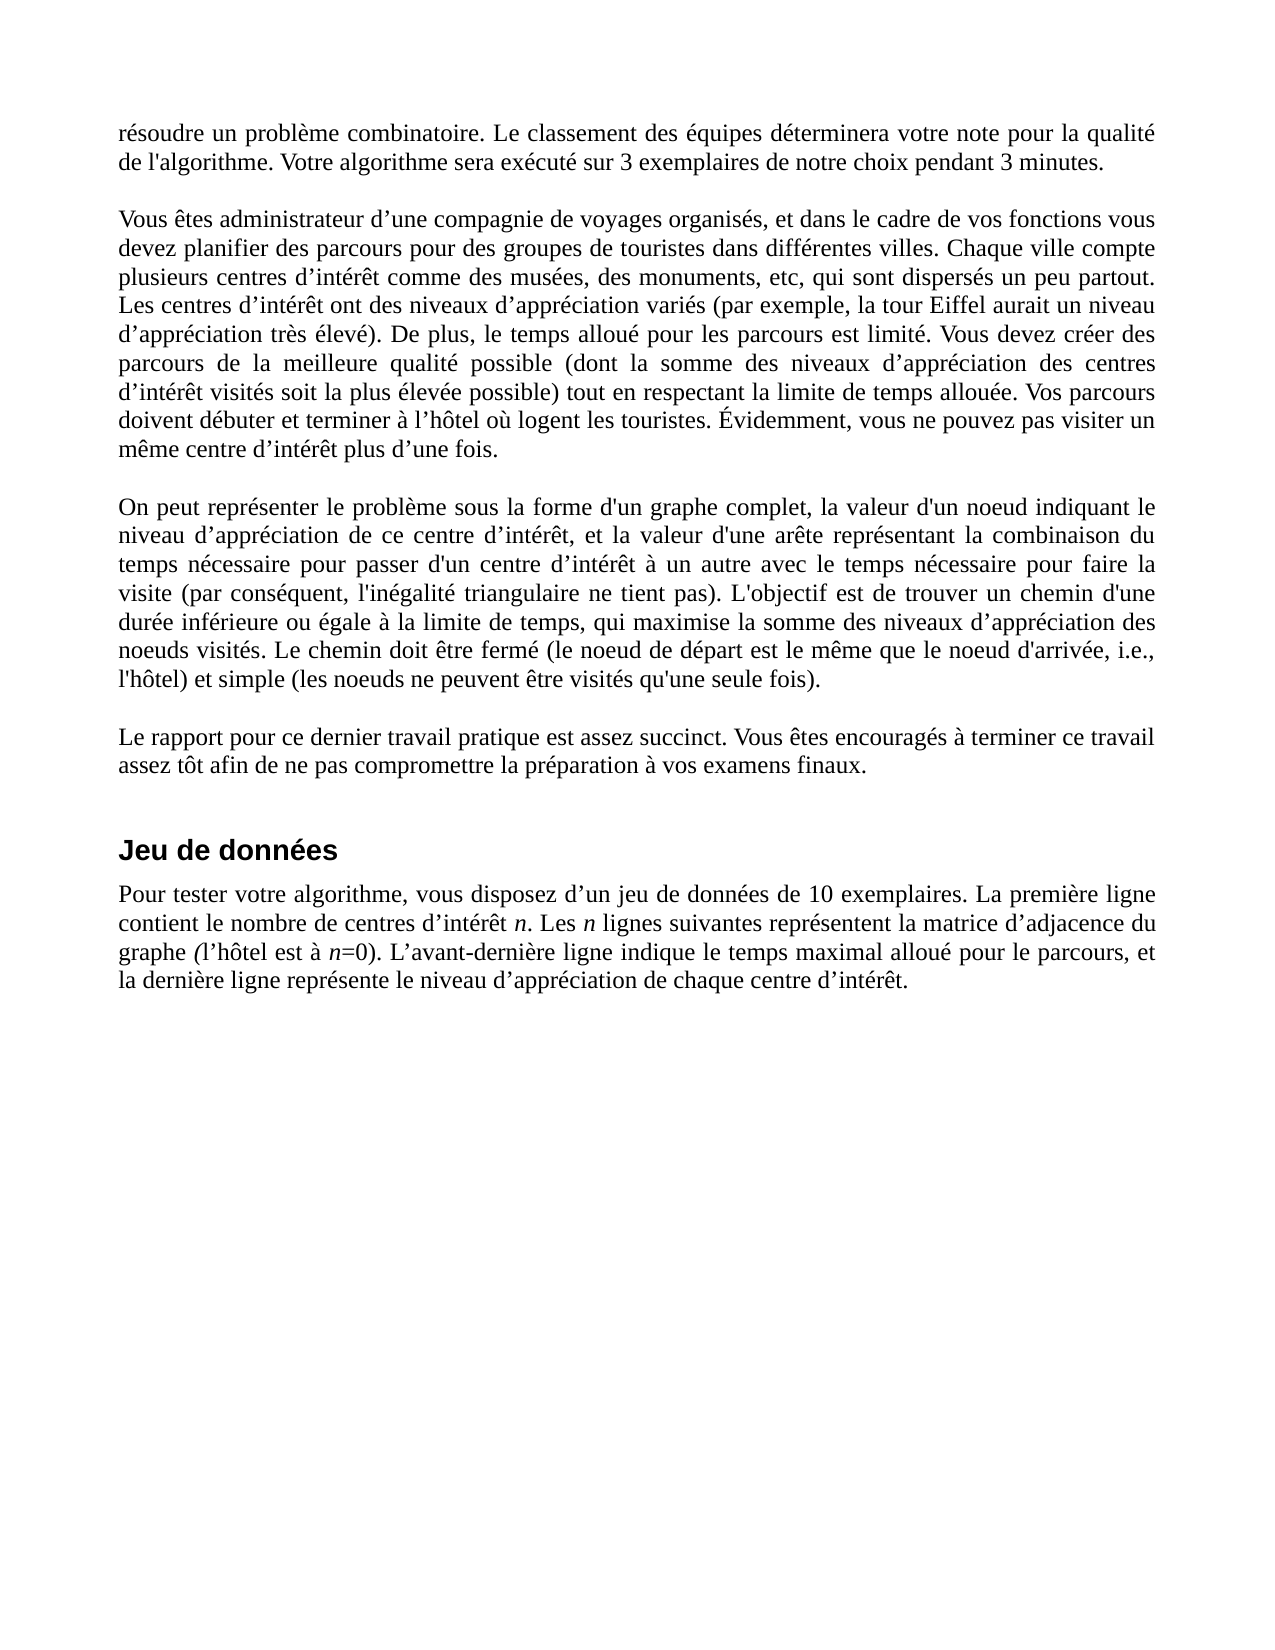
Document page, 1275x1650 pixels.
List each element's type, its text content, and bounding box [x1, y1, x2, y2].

subtitle Jeu de données [118, 833, 1157, 867]
text On peut représenter le problème sous la forme d'un graphe complet, la valeur d'un noeud indiquant le niveau d’appréciation de ce centre d’intérêt, et la valeur d'une arête représentant la combinaison du temps nécessaire pour passer d'un centre d’intérêt à un autre avec le temps nécessaire pour faire la visite (par conséquent, l'inégalité triangulaire ne tient pas). L'objectif est de trouver un chemin d'une durée inférieure ou égale à la limite de temps, qui maximise la somme des niveaux d’appréciation des noeuds visités. Le chemin doit être fermé (le noeud de départ est le même que le noeud d'arrivée, i.e., l'hôtel) et simple (les noeuds ne peuvent être visités qu'une seule fois). [118, 492, 1157, 693]
text résoudre un problème combinatoire. Le classement des équipes déterminera votre note pour la qualité de l'algorithme. Votre algorithme sera exécuté sur 3 exemplaires de notre choix pendant 3 minutes. [118, 118, 1157, 176]
text Vous êtes administrateur d’une compagnie de voyages organisés, et dans le cadre de vos fonctions vous devez planifier des parcours pour des groupes de touristes dans différentes villes. Chaque ville compte plusieurs centres d’intérêt comme des musées, des monuments, etc, qui sont dispersés un peu partout. Les centres d’intérêt ont des niveaux d’appréciation variés (par exemple, la tour Eiffel aurait un niveau d’appréciation très élevé). De plus, le temps alloué pour les parcours est limité. Vous devez créer des parcours de la meilleure qualité possible (dont la somme des niveaux d’appréciation des centres d’intérêt visités soit la plus élevée possible) tout en respectant la limite de temps allouée. Vos parcours doivent débuter et terminer à l’hôtel où logent les touristes. Évidemment, vous ne pouvez pas visiter un même centre d’intérêt plus d’une fois. [118, 204, 1157, 463]
text Pour tester votre algorithme, vous disposez d’un jeu de données de 10 exemplaires. La première ligne contient le nombre de centres d’intérêt n. Les n lignes suivantes représentent la matrice d’adjacence du graphe (l’hôtel est à n=0). L’avant-dernière ligne indique le temps maximal alloué pour le parcours, et la dernière ligne représente le niveau d’appréciation de chaque centre d’intérêt. [118, 879, 1157, 994]
text Le rapport pour ce dernier travail pratique est assez succinct. Vous êtes encouragés à terminer ce travail assez tôt afin de ne pas compromettre la préparation à vos examens finaux. [118, 722, 1157, 779]
